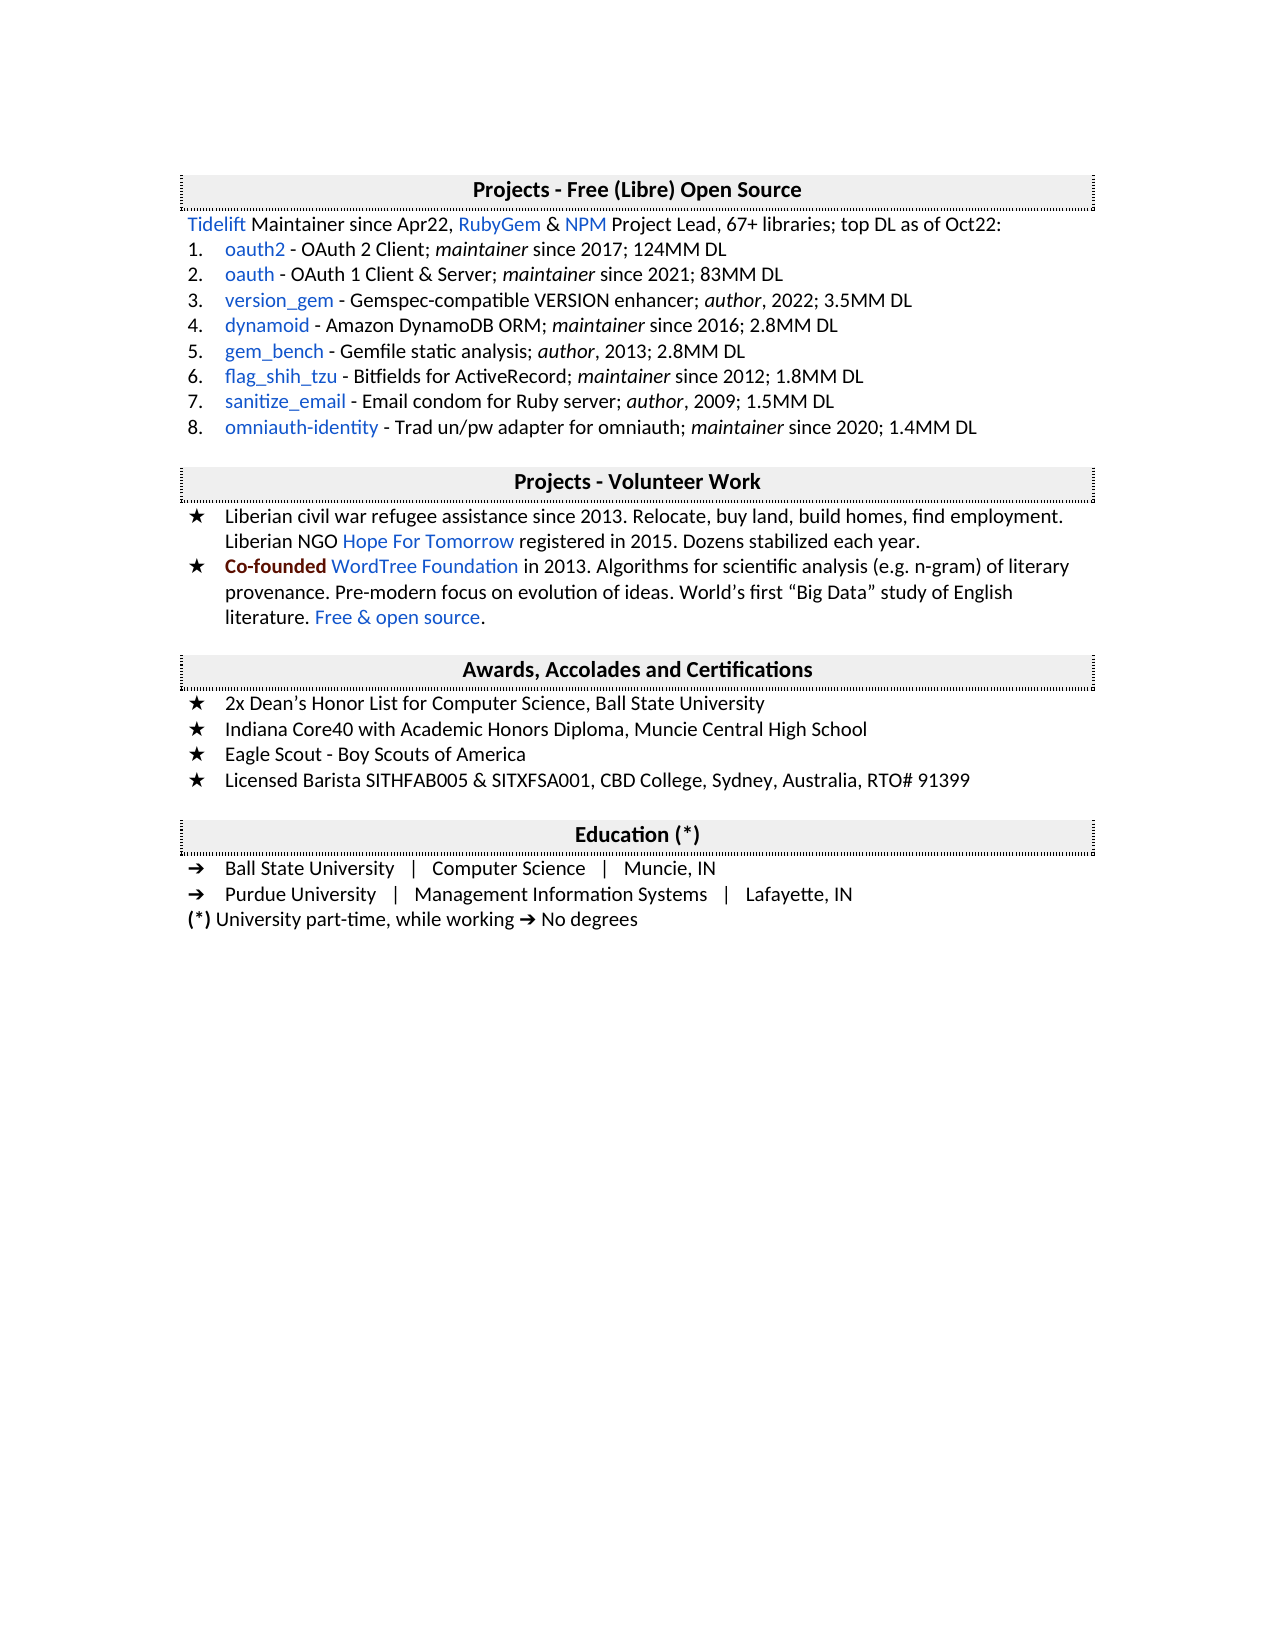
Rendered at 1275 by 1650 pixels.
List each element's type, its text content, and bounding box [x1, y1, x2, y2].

list Liberian civil war refugee assistance since 2013. Relocate, buy land, build homes, find employment. Liberian NGO Hope For Tomorrow registered in 2015. Dozens stabilized each year. [187, 503, 1087, 554]
text (*) University part-time, while working ➔ No degrees [187, 906, 1087, 932]
list sanitize_email - Email condom for Ruby server; author, 2009; 1.5MM DL [187, 389, 1087, 414]
list Licensed Barista SITHFAB005 & SITXFSA001, CBD College, Sydney, Australia, RTO# 91399 [187, 767, 1087, 792]
subtitle Awards, Accolades and Certifications [180, 655, 1095, 691]
subtitle Projects - Volunteer Work [180, 467, 1095, 503]
list Co-founded WordTree Foundation in 2013. Algorithms for scientific analysis (e.g. n-gram) of literary provenance. Pre-modern focus on evolution of ideas. World’s first “Big Data” study of English literature. Free & open source. [187, 554, 1087, 630]
list Ball State University | Computer Science | Muncie, IN [187, 856, 1087, 881]
list 2x Dean’s Honor List for Computer Science, Ball State University [187, 691, 1087, 716]
list gem_bench - Gemfile static analysis; author, 2013; 2.8MM DL [187, 338, 1087, 363]
list dynamoid - Amazon DynamoDB ORM; maintainer since 2016; 2.8MM DL [187, 312, 1087, 338]
list Purdue University | Management Information Systems | Lafayette, IN [187, 881, 1087, 906]
list version_gem - Gemspec-compatible VERSION enhancer; author, 2022; 3.5MM DL [187, 287, 1087, 312]
list flag_shih_tzu - Bitfields for ActiveRecord; maintainer since 2012; 1.8MM DL [187, 363, 1087, 389]
list oauth2 - OAuth 2 Client; maintainer since 2017; 124MM DL [187, 236, 1087, 262]
subtitle Projects - Free (Libre) Open Source [180, 175, 1095, 211]
list Eagle Scout - Boy Scouts of America [187, 741, 1087, 767]
text Tidelift Maintainer since Apr22, RubyGem & NPM Project Lead, 67+ libraries; top DL as of Oct22: [187, 211, 1087, 236]
list oauth - OAuth 1 Client & Server; maintainer since 2021; 83MM DL [187, 262, 1087, 287]
subtitle Education (*) [180, 820, 1095, 856]
list omniauth-identity - Trad un/pw adapter for omniauth; maintainer since 2020; 1.4MM DL [187, 414, 1087, 439]
list Indiana Core40 with Academic Honors Diploma, Muncie Central High School [187, 716, 1087, 741]
